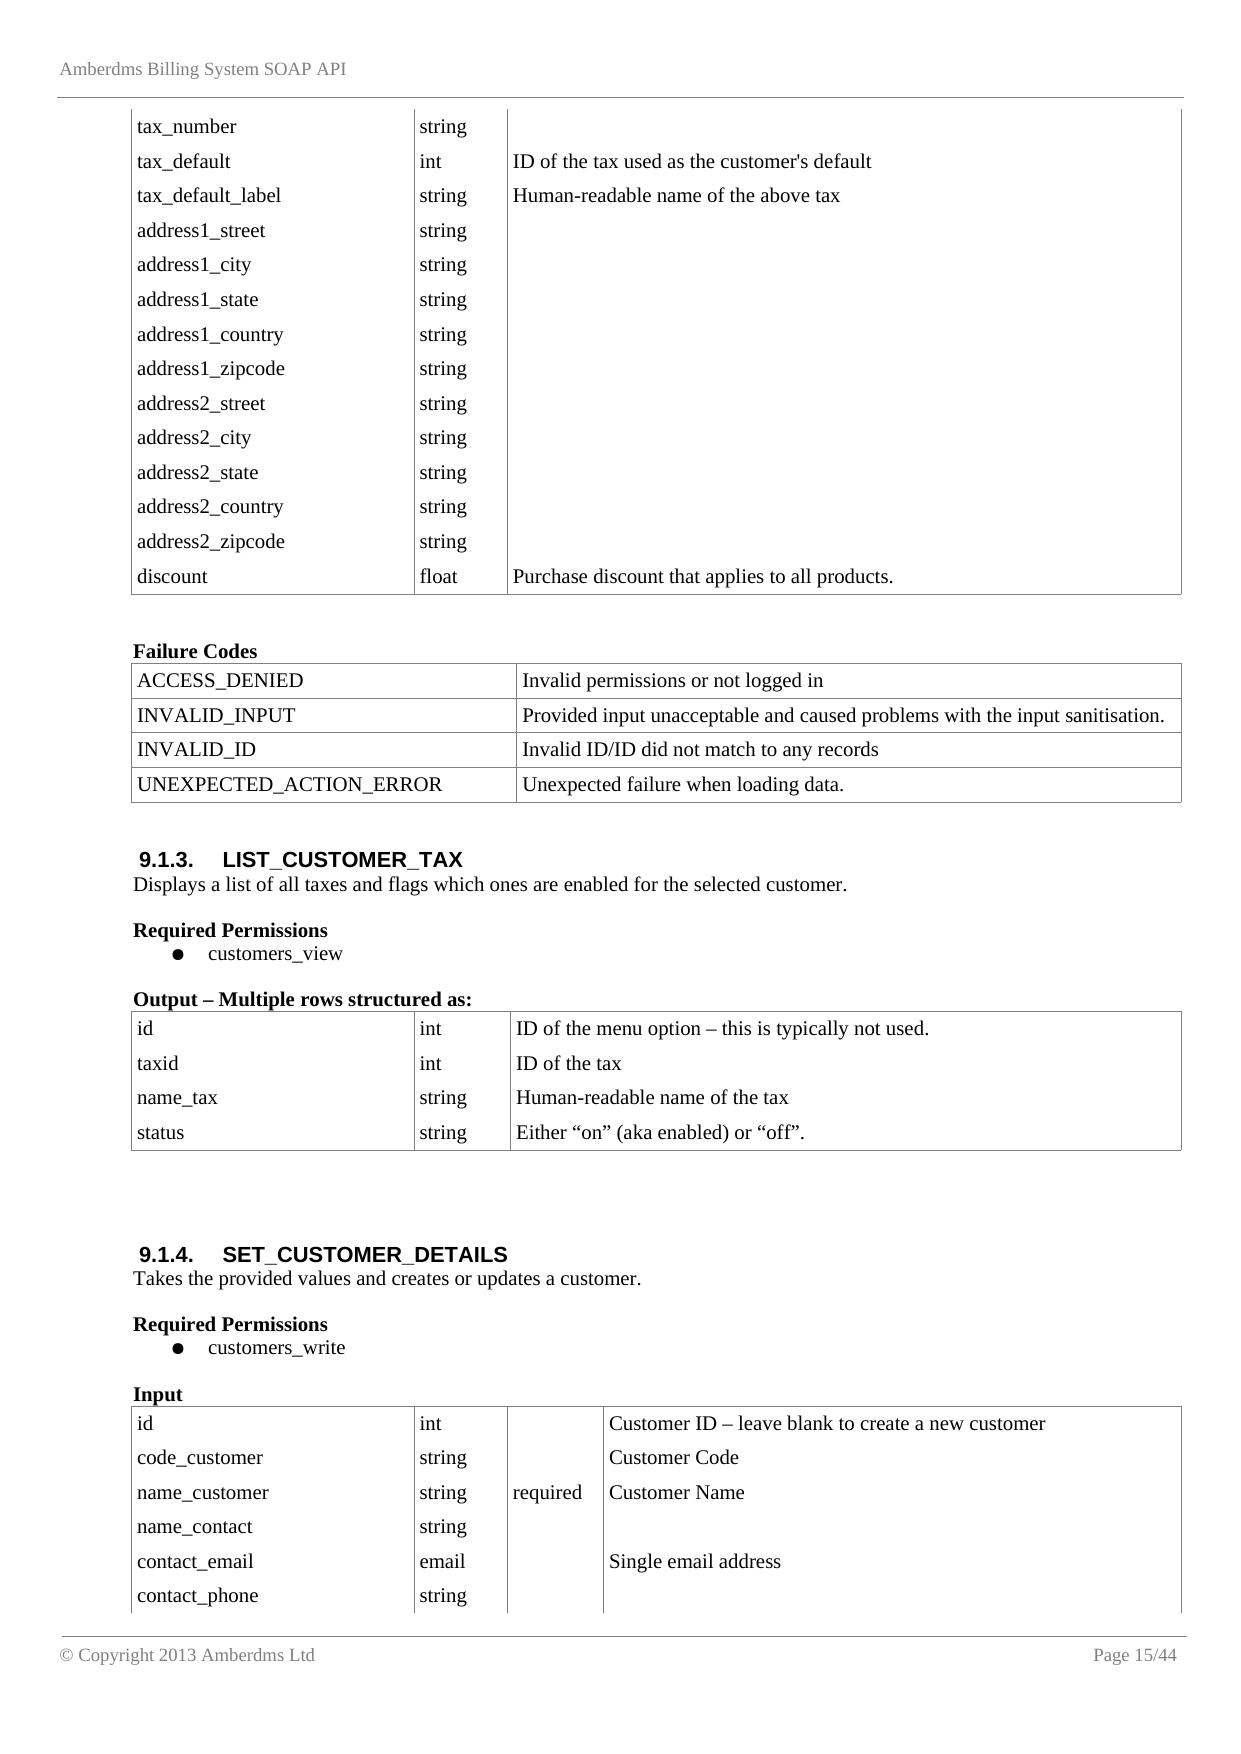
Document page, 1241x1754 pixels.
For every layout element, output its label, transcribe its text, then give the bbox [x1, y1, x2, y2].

table_cell string [415, 179, 507, 213]
list customers_view [170, 942, 1181, 965]
table_cell address1_street [132, 213, 414, 248]
table_cell int [415, 144, 507, 178]
table_cell string [415, 317, 507, 351]
table_cell string [415, 421, 507, 455]
table_cell int [415, 1046, 510, 1081]
table_header [508, 1407, 603, 1440]
table_cell ID of the tax used as the customer's default [508, 144, 1181, 178]
table_header int [415, 1012, 510, 1046]
table_cell tax_default [132, 144, 414, 178]
table_cell string [415, 1509, 507, 1544]
table_cell [508, 386, 1181, 421]
table_cell string [415, 351, 507, 386]
table_header ACCESS_DENIED [132, 664, 516, 698]
table_cell required [508, 1475, 603, 1509]
table_cell [508, 282, 1181, 317]
table_cell [508, 455, 1181, 490]
table_cell Provided input unacceptable and caused problems with the input sanitisation. [517, 699, 1181, 732]
table_cell address2_street [132, 386, 414, 421]
table_cell address1_city [132, 248, 414, 282]
table_cell discount [132, 559, 414, 593]
table_cell Customer Name [604, 1475, 1181, 1509]
table_cell string [415, 1579, 507, 1613]
table_cell address1_zipcode [132, 351, 414, 386]
table_cell Human-readable name of the tax [511, 1081, 1181, 1115]
text Input [133, 1382, 1181, 1406]
table_cell float [415, 559, 507, 593]
table_cell string [415, 490, 507, 524]
table_cell string [415, 109, 507, 144]
table_cell address1_state [132, 282, 414, 317]
table_cell string [415, 1475, 507, 1509]
text Displays a list of all taxes and flags which ones are enabled for the selected customer. [133, 872, 1181, 896]
table_header ID of the menu option – this is typically not used. [511, 1012, 1181, 1046]
table_cell [508, 1544, 603, 1578]
table_cell [508, 1509, 603, 1544]
table_cell address2_country [132, 490, 414, 524]
text Required Permissions [133, 919, 1181, 942]
table_cell [508, 109, 1181, 144]
table_cell [508, 351, 1181, 386]
table_cell INVALID_ID [132, 733, 516, 767]
table_cell address2_zipcode [132, 524, 414, 559]
table_cell address1_country [132, 317, 414, 351]
table_cell [604, 1509, 1181, 1544]
text Output – Multiple rows structured as: [133, 988, 1181, 1011]
table_cell [508, 1579, 603, 1613]
table_cell name_contact [132, 1509, 414, 1544]
table_cell [508, 213, 1181, 248]
table_cell Invalid ID/ID did not match to any records [517, 733, 1181, 767]
subtitle list_customer_tax [133, 848, 1181, 872]
table_cell name_tax [132, 1081, 414, 1115]
table_cell string [415, 386, 507, 421]
table_cell tax_default_label [132, 179, 414, 213]
table_cell Single email address [604, 1544, 1181, 1578]
table_cell Purchase discount that applies to all products. [508, 559, 1181, 593]
text Takes the provided values and creates or updates a customer. [133, 1267, 1181, 1290]
table_cell Human-readable name of the above tax [508, 179, 1181, 213]
table_cell address2_city [132, 421, 414, 455]
table_header Customer ID – leave blank to create a new customer [604, 1407, 1181, 1440]
table_header Invalid permissions or not logged in [517, 664, 1181, 698]
table_cell string [415, 213, 507, 248]
table_cell Customer Code [604, 1440, 1181, 1475]
table_cell address2_state [132, 455, 414, 490]
table_cell string [415, 455, 507, 490]
table_cell [604, 1579, 1181, 1613]
table_cell string [415, 524, 507, 559]
table_cell [508, 421, 1181, 455]
table_cell [508, 1440, 603, 1475]
table_cell UNEXPECTED_ACTION_ERROR [132, 768, 516, 802]
table_cell name_customer [132, 1475, 414, 1509]
list customers_write [170, 1336, 1181, 1359]
table_cell string [415, 1115, 510, 1150]
table_cell Unexpected failure when loading data. [517, 768, 1181, 802]
table_header id [132, 1407, 414, 1440]
table_cell contact_email [132, 1544, 414, 1578]
table_cell [508, 248, 1181, 282]
table_cell string [415, 282, 507, 317]
table_cell [508, 317, 1181, 351]
table_cell status [132, 1115, 414, 1150]
table_cell INVALID_INPUT [132, 699, 516, 732]
table_cell string [415, 248, 507, 282]
table_cell contact_phone [132, 1579, 414, 1613]
table_cell email [415, 1544, 507, 1578]
table_cell ID of the tax [511, 1046, 1181, 1081]
table_cell string [415, 1081, 510, 1115]
table_cell Either “on” (aka enabled) or “off”. [511, 1115, 1181, 1150]
table_cell [508, 490, 1181, 524]
table_cell tax_number [132, 109, 414, 144]
table_cell code_customer [132, 1440, 414, 1475]
table_cell taxid [132, 1046, 414, 1081]
table_header int [415, 1407, 507, 1440]
table_cell string [415, 1440, 507, 1475]
text Required Permissions [133, 1313, 1181, 1336]
table_header id [132, 1012, 414, 1046]
text Failure Codes [133, 640, 1181, 663]
subtitle set_customer_details [133, 1242, 1181, 1267]
table_cell [508, 524, 1181, 559]
